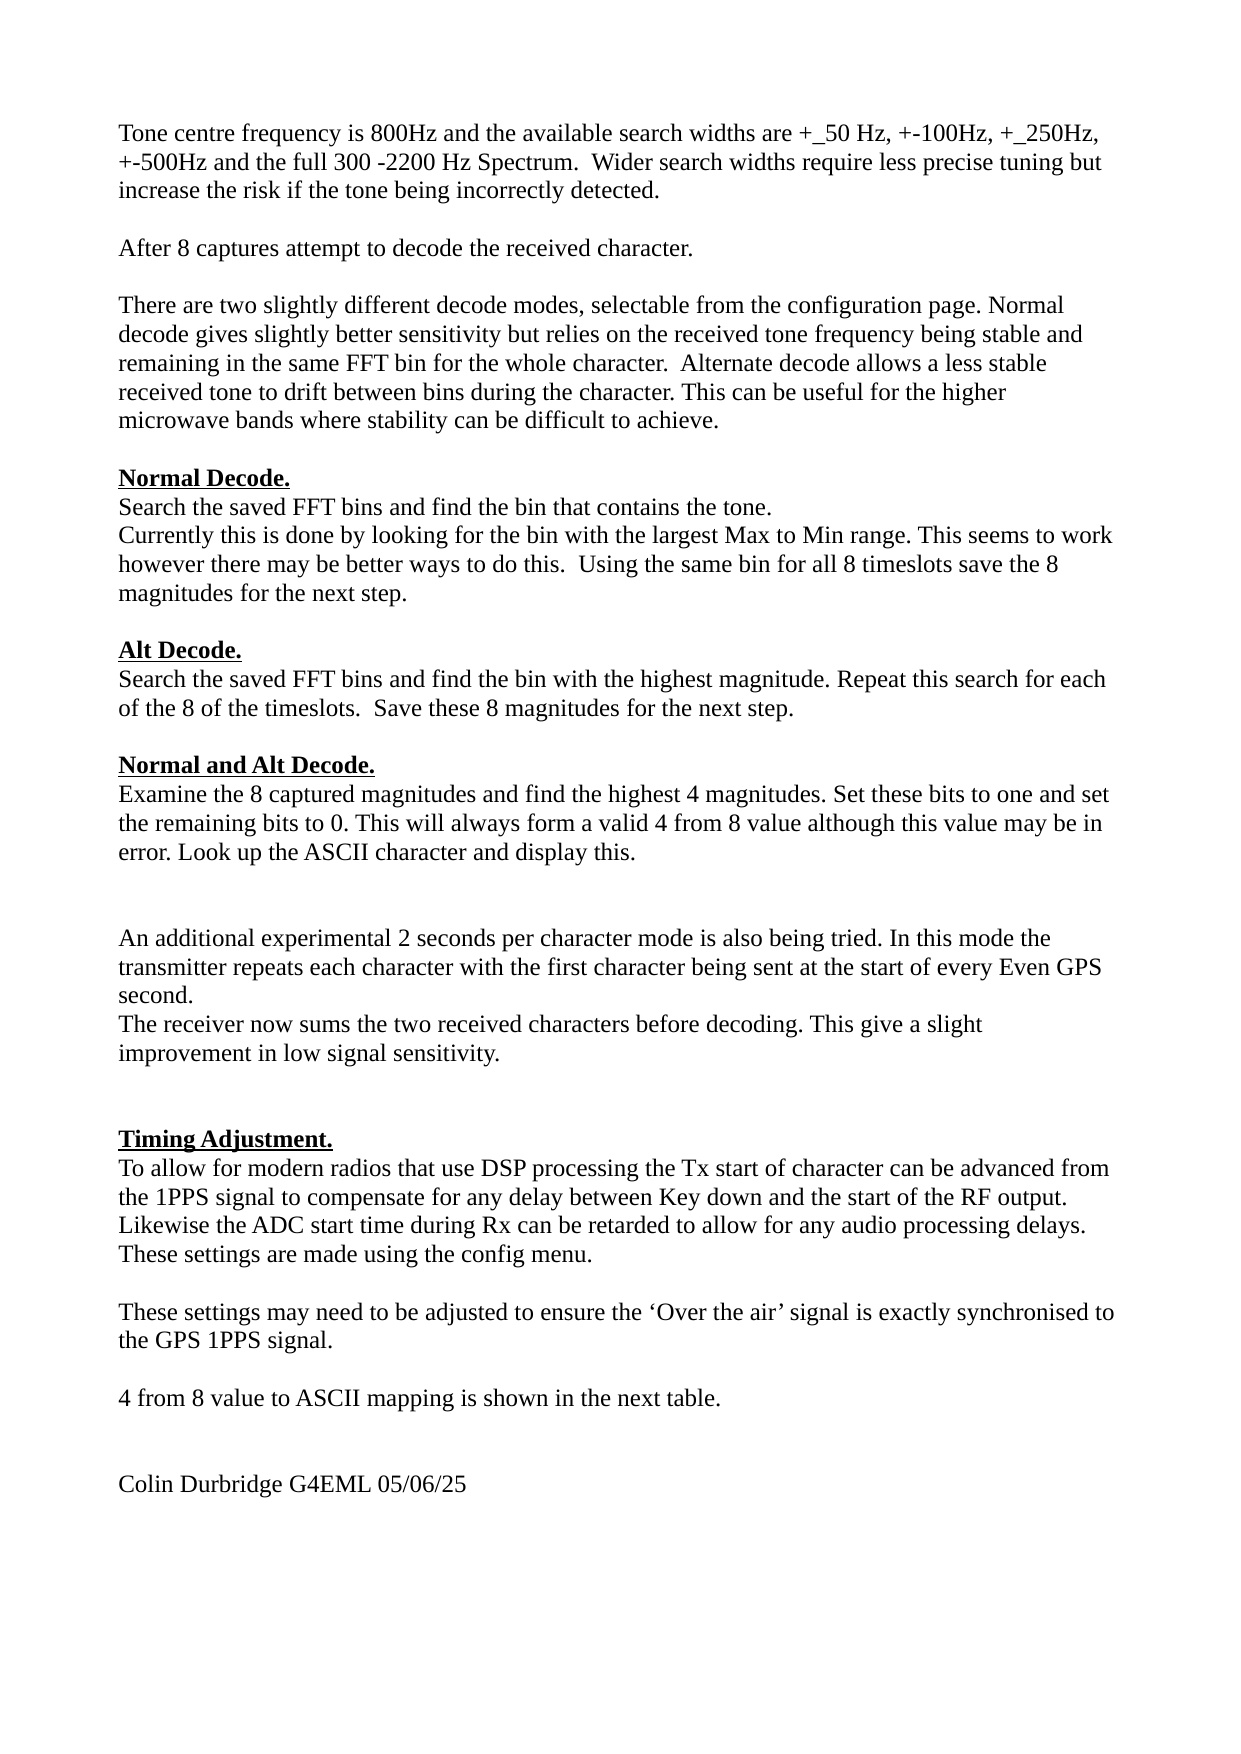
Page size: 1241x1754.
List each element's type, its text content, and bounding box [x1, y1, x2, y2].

text Alt Decode. [118, 636, 1122, 664]
text These settings are made using the config menu. [118, 1239, 1122, 1268]
text Timing Adjustment. [118, 1124, 1122, 1153]
text The receiver now sums the two received characters before decoding. This give a slight improvement in low signal sensitivity. [118, 1009, 1122, 1067]
text These settings may need to be adjusted to ensure the ‘Over the air’ signal is exactly synchronised to the GPS 1PPS signal. [118, 1297, 1122, 1354]
text Likewise the ADC start time during Rx can be retarded to allow for any audio processing delays. [118, 1211, 1122, 1239]
text Normal Decode. [118, 463, 1122, 492]
text Tone centre frequency is 800Hz and the available search widths are +_50 Hz, +-100Hz, +_250Hz, +-500Hz and the full 300 -2200 Hz Spectrum. Wider search widths require less precise tuning but increase the risk if the tone being incorrectly detected. [118, 118, 1122, 204]
text An additional experimental 2 seconds per character mode is also being tried. In this mode the transmitter repeats each character with the first character being sent at the start of every Even GPS second. [118, 923, 1122, 1009]
text Examine the 8 captured magnitudes and find the highest 4 magnitudes. Set these bits to one and set the remaining bits to 0. This will always form a valid 4 from 8 value although this value may be in error. Look up the ASCII character and display this. [118, 779, 1122, 866]
text 4 from 8 value to ASCII mapping is shown in the next table. [118, 1383, 1122, 1412]
text There are two slightly different decode modes, selectable from the configuration page. Normal decode gives slightly better sensitivity but relies on the received tone frequency being stable and remaining in the same FFT bin for the whole character. Alternate decode allows a less stable received tone to drift between bins during the character. This can be useful for the higher microwave bands where stability can be difficult to achieve. [118, 291, 1122, 434]
text Normal and Alt Decode. [118, 751, 1122, 779]
text Search the saved FFT bins and find the bin with the highest magnitude. Repeat this search for each of the 8 of the timeslots. Save these 8 magnitudes for the next step. [118, 664, 1122, 722]
text Currently this is done by looking for the bin with the largest Max to Min range. This seems to work however there may be better ways to do this. Using the same bin for all 8 timeslots save the 8 magnitudes for the next step. [118, 521, 1122, 607]
text After 8 captures attempt to decode the received character. [118, 233, 1122, 262]
text Search the saved FFT bins and find the bin that contains the tone. [118, 492, 1122, 521]
text Colin Durbridge G4EML 05/06/25 [118, 1469, 1122, 1498]
text To allow for modern radios that use DSP processing the Tx start of character can be advanced from the 1PPS signal to compensate for any delay between Key down and the start of the RF output. [118, 1153, 1122, 1211]
